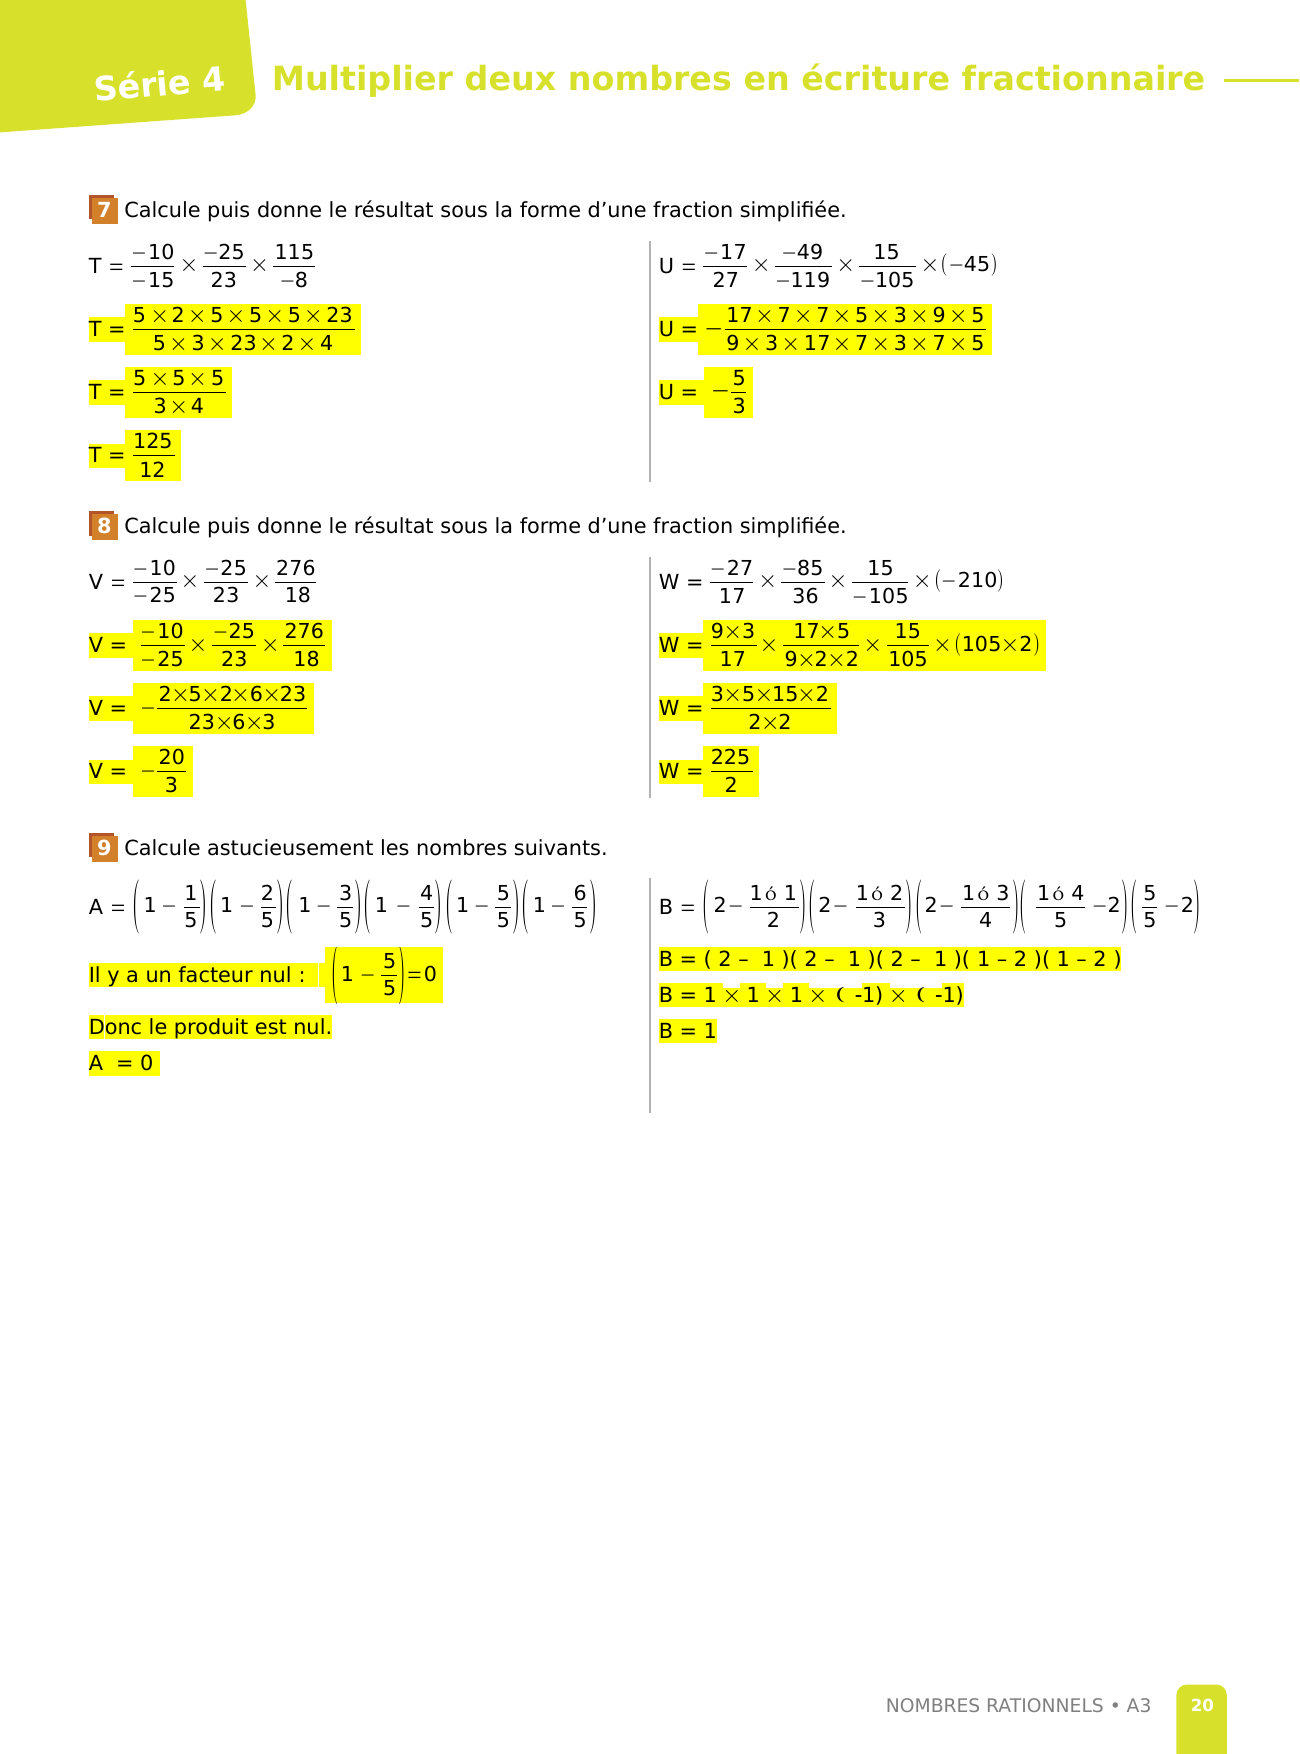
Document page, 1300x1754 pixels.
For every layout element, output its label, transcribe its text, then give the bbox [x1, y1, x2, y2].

list [332, 620, 641, 671]
list T = [88, 241, 641, 292]
list Il y a un facteur nul : [88, 947, 325, 1003]
list B = 1  1  1  ( -1)  ( -1) [658, 983, 697, 1007]
subtitle Calcule puis donne le résultat sous la forme d’une fraction simplifiée. [114, 511, 1211, 539]
list [753, 367, 1211, 418]
list [88, 620, 133, 637]
list U = [658, 367, 704, 418]
list B = 1 [717, 1019, 1211, 1043]
list [314, 683, 641, 734]
list [88, 367, 125, 384]
list T = [88, 449, 125, 481]
text B = ⁠⁠ [658, 878, 1211, 935]
list Donc le produit est nul. [88, 1015, 641, 1039]
list [1046, 620, 1211, 671]
list [992, 304, 1211, 355]
list V = [88, 638, 133, 671]
list [181, 430, 641, 481]
list [88, 304, 125, 321]
list U = [658, 304, 698, 355]
list [443, 947, 641, 1003]
list [232, 367, 641, 418]
subtitle Calcule astucieusement les nombres suivants. [114, 833, 1211, 861]
list U = [658, 241, 1211, 292]
list [193, 746, 641, 797]
list V = [88, 764, 133, 797]
subtitle Calcule puis donne le résultat sous la forme d’une fraction simplifiée. [114, 195, 1211, 223]
list W = [658, 683, 703, 734]
list W = [658, 557, 1211, 608]
list B = ( 2 – 1 )( 2 – 1 )( 2 – 1 )( 1 – 2 )( 1 – 2 ) [977, 947, 1027, 971]
list [837, 683, 1211, 734]
list [88, 683, 133, 700]
list T = [88, 323, 125, 355]
list B = ( 2 – 1 )( 2 – 1 )( 2 – 1 )( 1 – 2 )( 1 – 2 ) [1056, 947, 1107, 971]
list A = [88, 878, 641, 935]
list [88, 746, 133, 763]
list V = [88, 557, 641, 608]
list A = 0 [88, 1051, 641, 1076]
list V = [88, 701, 133, 734]
list B = ( 2 – 1 )( 2 – 1 )( 2 – 1 )( 1 – 2 )( 1 – 2 ) [1121, 947, 1211, 971]
list [759, 746, 1211, 797]
list B = 1  1  1  ( -1)  ( -1) [964, 983, 1211, 1007]
list W = [658, 746, 703, 797]
list T = [88, 386, 125, 418]
list [361, 304, 641, 355]
list W = [658, 620, 703, 671]
list [88, 430, 125, 447]
list B = 1 [658, 1019, 697, 1043]
